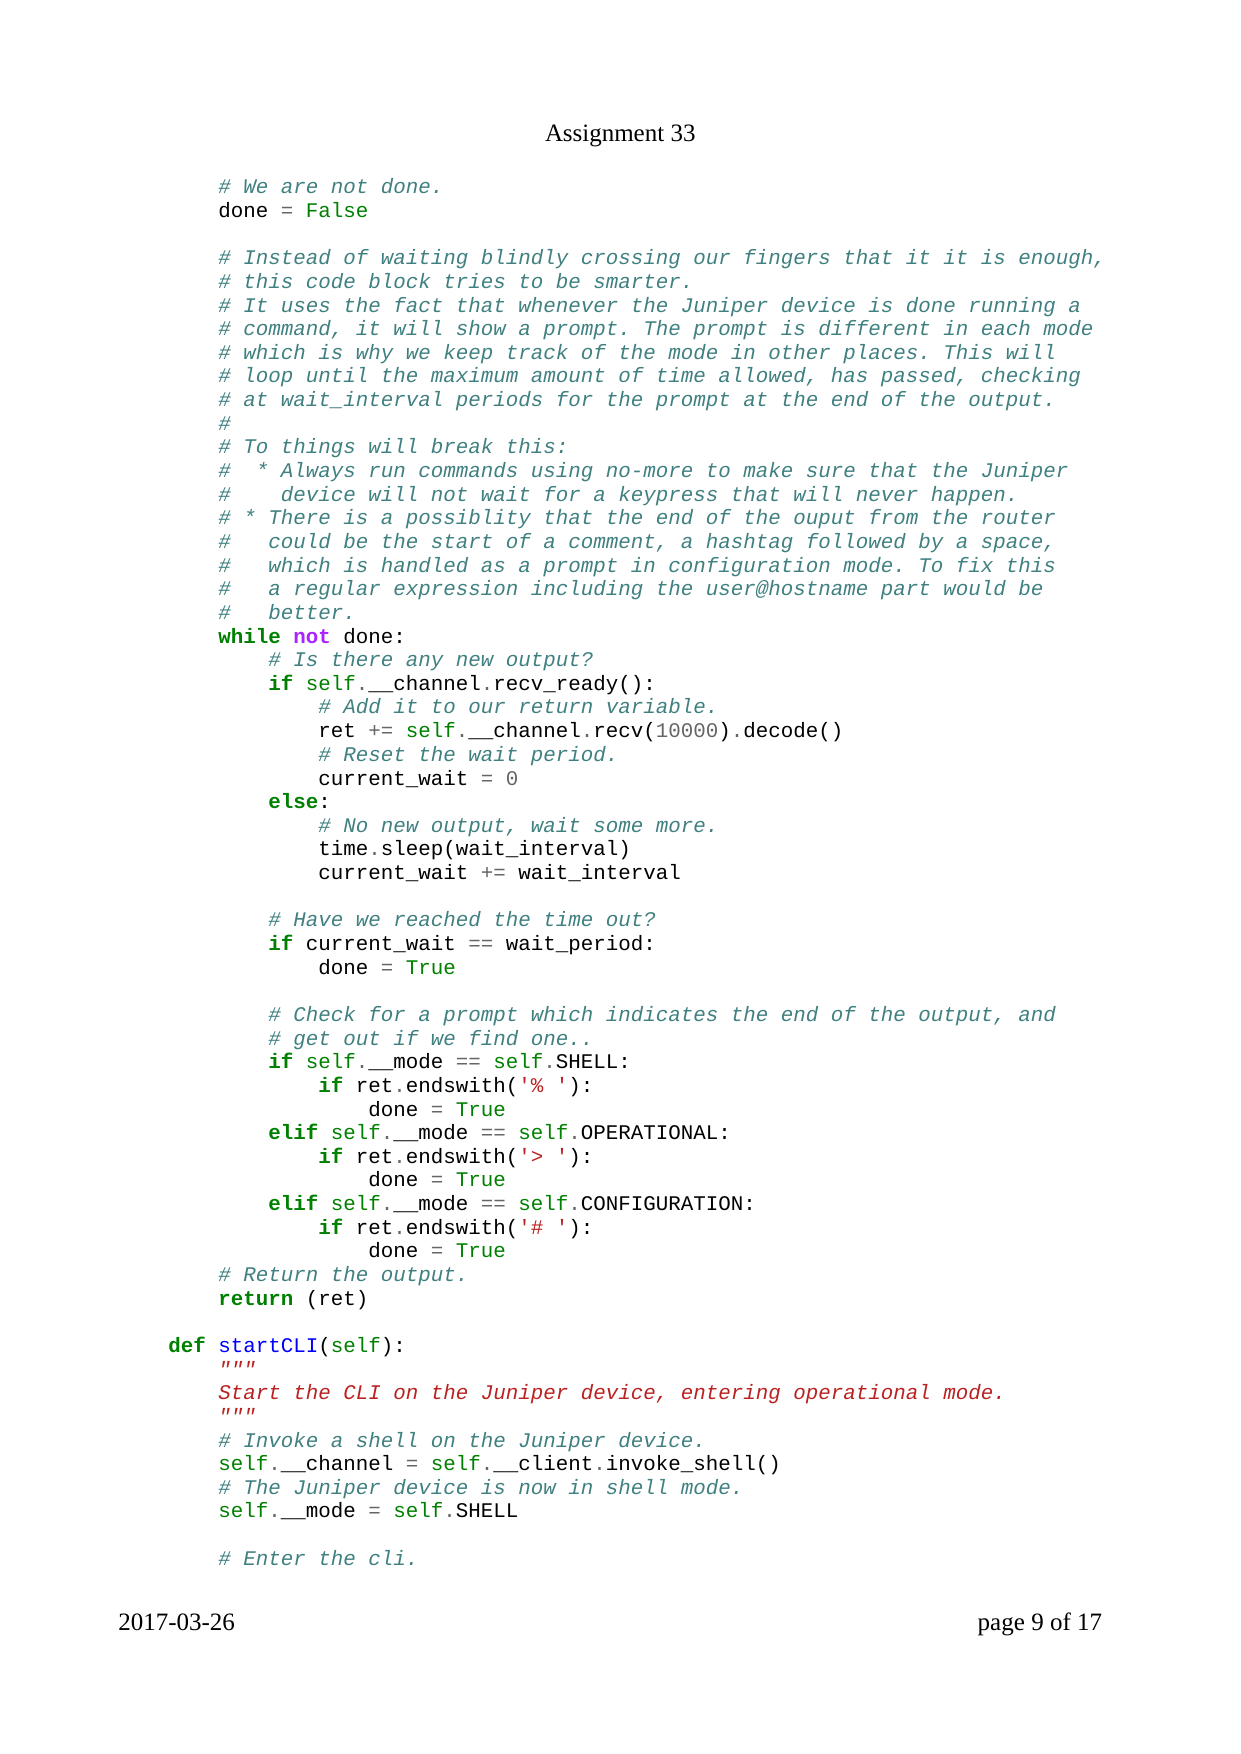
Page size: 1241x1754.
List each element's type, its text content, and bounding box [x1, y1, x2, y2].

text # at wait_interval periods for the prompt at the end of the output. [118, 389, 1122, 413]
text if ret.endswith('> '): [118, 1146, 1122, 1169]
text if current_wait == wait_period: [118, 933, 1122, 957]
text # command, it will show a prompt. The prompt is different in each mode [118, 318, 1122, 342]
text done = True [118, 957, 1122, 980]
text # which is handled as a prompt in configuration mode. To fix this [118, 555, 1122, 578]
text done = True [118, 1098, 1122, 1122]
text current_wait = 0 [118, 767, 1122, 791]
text Start the CLI on the Juniper device, entering operational mode. [118, 1382, 1122, 1406]
text # Return the output. [118, 1264, 1122, 1288]
text # Is there any new output? [118, 649, 1122, 673]
text while not done: [118, 626, 1122, 649]
text if ret.endswith('% '): [118, 1075, 1122, 1098]
text # Enter the cli. [118, 1548, 1122, 1571]
text # * There is a possiblity that the end of the ouput from the router [118, 507, 1122, 531]
text # The Juniper device is now in shell mode. [118, 1477, 1122, 1501]
text ret += self.__channel.recv(10000).decode() [118, 720, 1122, 744]
text done = True [118, 1169, 1122, 1193]
text # * Always run commands using no-more to make sure that the Juniper [118, 460, 1122, 484]
text # No new output, wait some more. [118, 815, 1122, 838]
text current_wait += wait_interval [118, 862, 1122, 886]
text # Reset the wait period. [118, 744, 1122, 767]
text # Have we reached the time out? [118, 909, 1122, 933]
text """ [118, 1359, 1122, 1382]
text self.__channel = self.__client.invoke_shell() [118, 1453, 1122, 1477]
text """ [118, 1406, 1122, 1429]
text done = True [118, 1240, 1122, 1264]
text if self.__mode == self.SHELL: [118, 1051, 1122, 1075]
text done = False [118, 200, 1122, 224]
text # device will not wait for a keypress that will never happen. [118, 484, 1122, 507]
text # could be the start of a comment, a hashtag followed by a space, [118, 531, 1122, 555]
text elif self.__mode == self.OPERATIONAL: [118, 1122, 1122, 1146]
text elif self.__mode == self.CONFIGURATION: [118, 1193, 1122, 1217]
text # Instead of waiting blindly crossing our fingers that it it is enough, [118, 247, 1122, 271]
text # better. [118, 602, 1122, 626]
text # get out if we find one.. [118, 1028, 1122, 1051]
text self.__mode = self.SHELL [118, 1501, 1122, 1524]
text if ret.endswith('# '): [118, 1217, 1122, 1240]
text # which is why we keep track of the mode in other places. This will [118, 342, 1122, 366]
text # this code block tries to be smarter. [118, 271, 1122, 294]
text # Check for a prompt which indicates the end of the output, and [118, 1004, 1122, 1028]
text # We are not done. [118, 176, 1122, 200]
text time.sleep(wait_interval) [118, 838, 1122, 862]
text if self.__channel.recv_ready(): [118, 673, 1122, 697]
text # It uses the fact that whenever the Juniper device is done running a [118, 294, 1122, 318]
text return (ret) [118, 1288, 1122, 1311]
text # [118, 413, 1122, 436]
text def startCLI(self): [118, 1335, 1122, 1359]
text else: [118, 791, 1122, 815]
text # loop until the maximum amount of time allowed, has passed, checking [118, 366, 1122, 389]
text # Add it to our return variable. [118, 697, 1122, 720]
text # To things will break this: [118, 436, 1122, 460]
text # a regular expression including the user@hostname part would be [118, 578, 1122, 602]
text # Invoke a shell on the Juniper device. [118, 1429, 1122, 1453]
